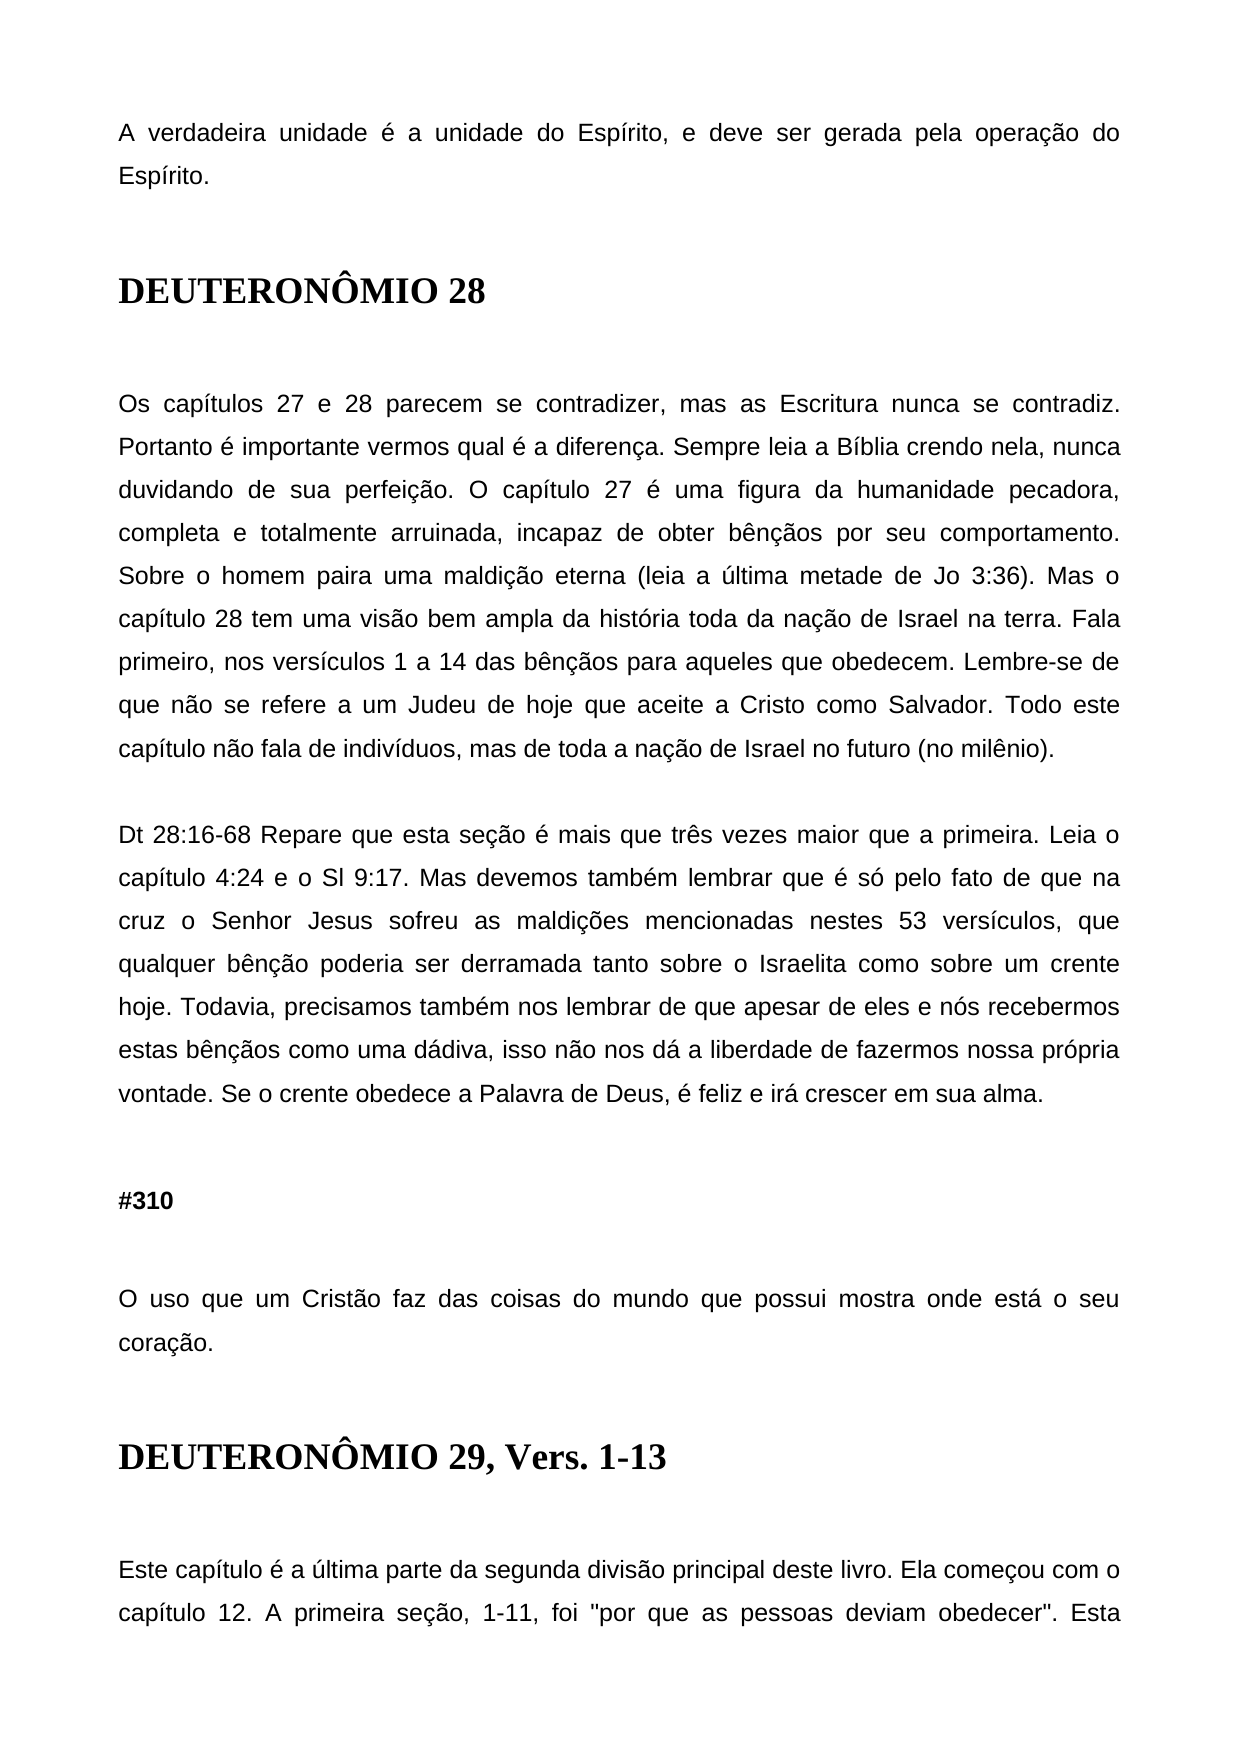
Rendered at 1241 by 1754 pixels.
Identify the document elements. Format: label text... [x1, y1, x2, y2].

text Os capítulos 27 e 28 parecem se contradizer, mas as Escritura nunca se contradiz. Portanto é importante vermos qual é a diferença. Sempre leia a Bíblia crendo nela, nunca duvidando de sua perfeição. O capítulo 27 é uma figura da humanidade pecadora, completa e totalmente arruinada, incapaz de obter bênçãos por seu comportamento. Sobre o homem paira uma maldição eterna (leia a última metade de Jo 3:36). Mas o capítulo 28 tem uma visão bem ampla da história toda da nação de Israel na terra. Fala primeiro, nos versículos 1 a 14 das bênçãos para aqueles que obedecem. Lembre-se de que não se refere a um Judeu de hoje que aceite a Cristo como Salvador. Todo este capítulo não fala de indivíduos, mas de toda a nação de Israel no futuro (no milênio). [118, 389, 1122, 762]
text Este capítulo é a última parte da segunda divisão principal deste livro. Ela começou com o capítulo 12. A primeira seção, 1-11, foi "por que as pessoas deviam obedecer". Esta [118, 1555, 1122, 1627]
text O uso que um Cristão faz das coisas do mundo que possui mostra onde está o seu coração. [118, 1284, 1122, 1356]
subtitle DEUTERONÔMIO 29, Vers. 1-13 [118, 1435, 1122, 1478]
text Dt 28:16-68 Repare que esta seção é mais que três vezes maior que a primeira. Leia o capítulo 4:24 e o Sl 9:17. Mas devemos também lembrar que é só pelo fato de que na cruz o Senhor Jesus sofreu as maldições mencionadas nestes 53 versículos, que qualquer bênção poderia ser derramada tanto sobre o Israelita como sobre um crente hoje. Todavia, precisamos também nos lembrar de que apesar de eles e nós recebermos estas bênçãos como uma dádiva, isso não nos dá a liberdade de fazermos nossa própria vontade. Se o crente obedece a Palavra de Deus, é feliz e irá crescer em sua alma. [118, 820, 1122, 1107]
subtitle DEUTERONÔMIO 28 [118, 268, 1122, 311]
subtitle #310 [118, 1186, 1122, 1214]
text A verdadeira unidade é a unidade do Espírito, e deve ser gerada pela operação do Espírito. [118, 118, 1122, 190]
